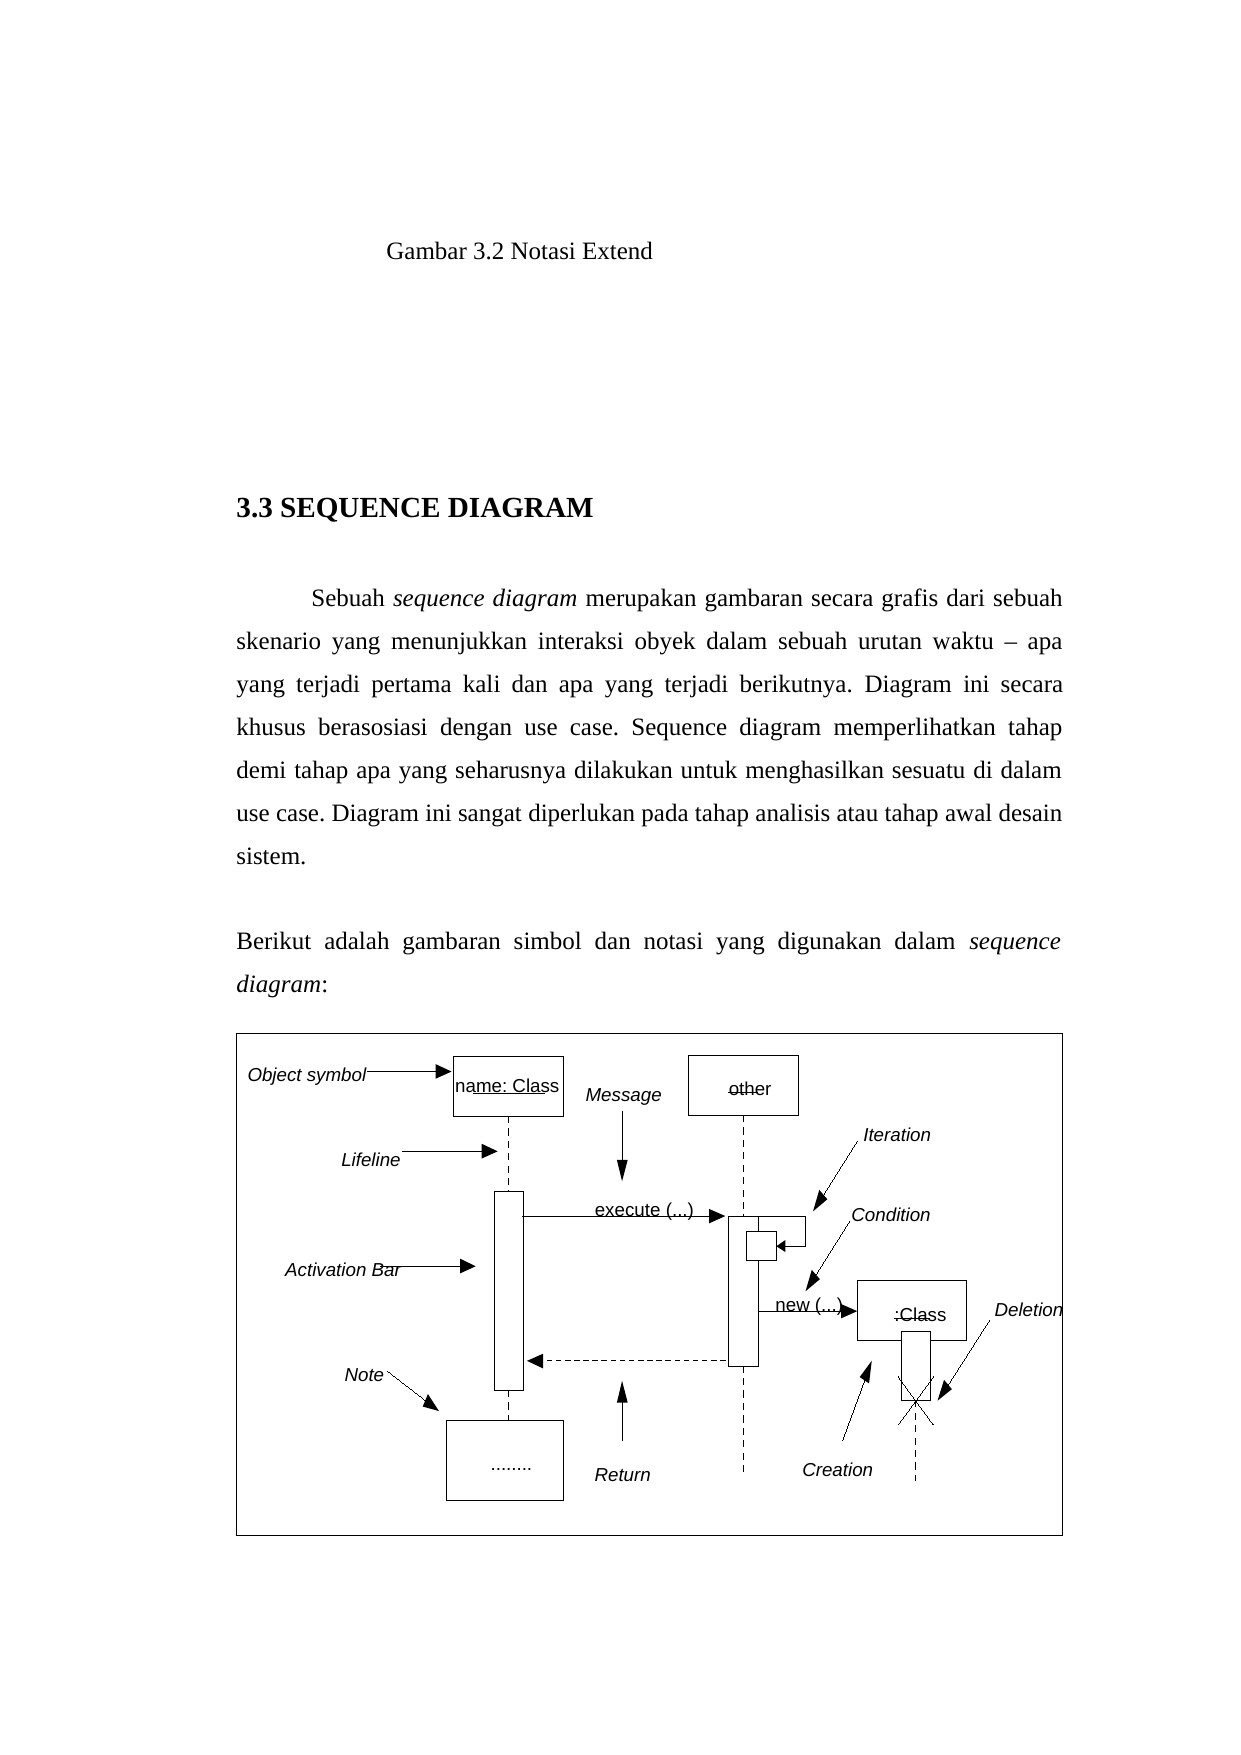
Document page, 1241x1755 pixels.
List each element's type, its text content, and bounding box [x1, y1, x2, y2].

text 3.3 SEQUENCE DIAGRAM [236, 491, 1063, 524]
text Gambar 3.2 Notasi Extend [236, 236, 1063, 265]
text Berikut adalah gambaran simbol dan notasi yang digunakan dalam sequence diagram: [236, 926, 1063, 998]
table_header [237, 1034, 1062, 1534]
text Sebuah sequence diagram merupakan gambaran secara grafis dari sebuah skenario yang menunjukkan interaksi obyek dalam sebuah urutan waktu – apa yang terjadi pertama kali dan apa yang terjadi berikutnya. Diagram ini secara khusus berasosiasi dengan use case. Sequence diagram memperlihatkan tahap demi tahap apa yang seharusnya dilakukan untuk menghasilkan sesuatu di dalam use case. Diagram ini sangat diperlukan pada tahap analisis atau tahap awal desain sistem. [236, 583, 1063, 870]
